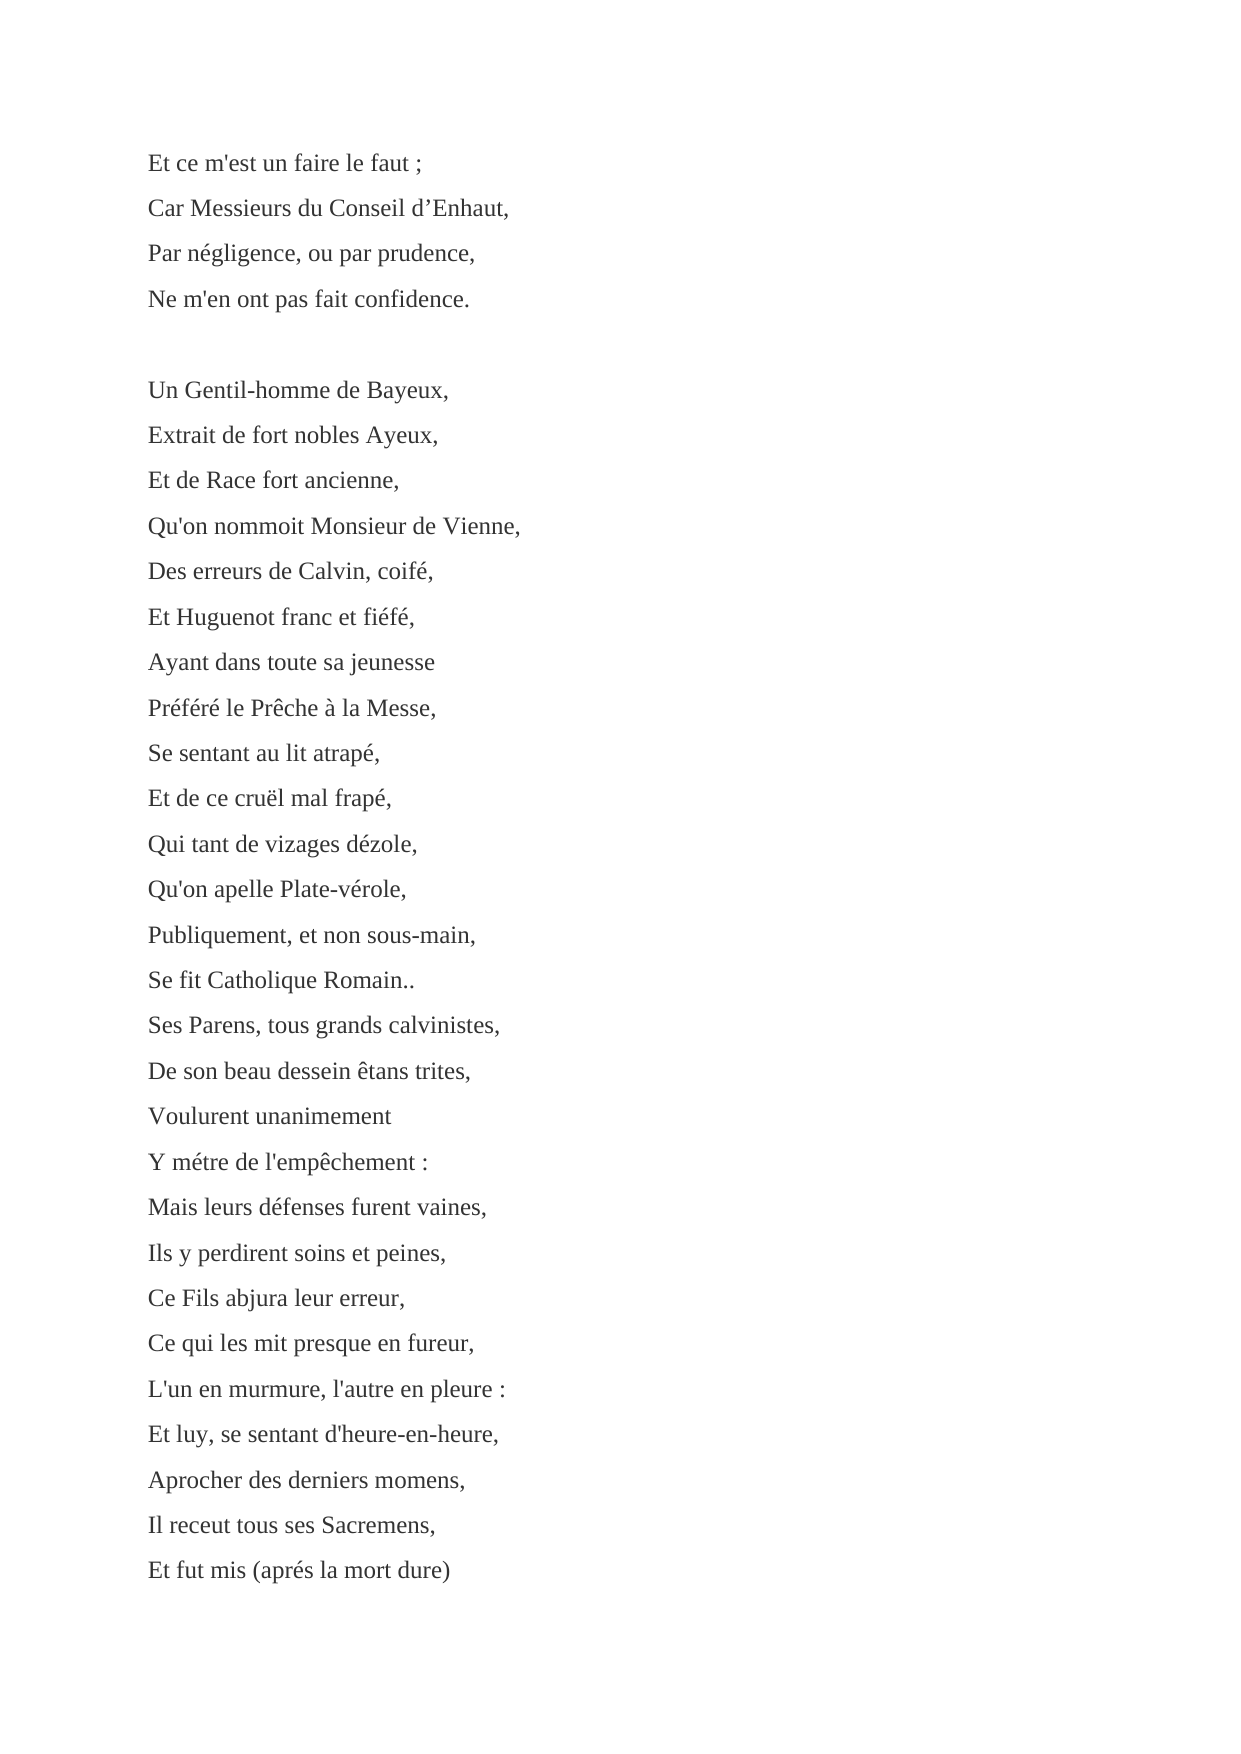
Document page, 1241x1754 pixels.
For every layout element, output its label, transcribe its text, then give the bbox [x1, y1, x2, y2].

text Un Gentil-homme de Bayeux, [148, 375, 1093, 403]
text Par négligence, ou par prudence, [148, 238, 1093, 267]
text Et de Race fort ancienne, [148, 466, 1093, 494]
text Qu'on apelle Plate-vérole, [148, 874, 1093, 903]
text Y métre de l'empêchement : [148, 1147, 1093, 1176]
text Et Huguenot franc et fiéfé, [148, 602, 1093, 631]
text De son beau dessein êtans trites, [148, 1056, 1093, 1085]
text Ayant dans toute sa jeunesse [148, 647, 1093, 676]
text Voulurent unanimement [148, 1101, 1093, 1130]
text Publiquement, et non sous-main, [148, 920, 1093, 948]
text Préféré le Prêche à la Messe, [148, 693, 1093, 721]
text Il receut tous ses Sacremens, [148, 1510, 1093, 1539]
text Qui tant de vizages dézole, [148, 829, 1093, 858]
text Ses Parens, tous grands calvinistes, [148, 1011, 1093, 1039]
text Ne m'en ont pas fait confidence. [148, 284, 1093, 313]
text Ce qui les mit presque en fureur, [148, 1328, 1093, 1357]
text Des erreurs de Calvin, coifé, [148, 556, 1093, 585]
text Se sentant au lit atrapé, [148, 738, 1093, 767]
text Aprocher des derniers momens, [148, 1465, 1093, 1493]
text Et de ce cruël mal frapé, [148, 783, 1093, 812]
text L'un en murmure, l'autre en pleure : [148, 1374, 1093, 1403]
text Extrait de fort nobles Ayeux, [148, 420, 1093, 449]
text Ce Fils abjura leur erreur, [148, 1283, 1093, 1312]
text Se fit Catholique Romain.. [148, 965, 1093, 994]
text Et ce m'est un faire le faut ; [148, 148, 1093, 176]
text Car Messieurs du Conseil d’Enhaut, [148, 193, 1093, 222]
text Et luy, se sentant d'heure-en-heure, [148, 1419, 1093, 1448]
text Et fut mis (aprés la mort dure) [148, 1556, 1093, 1584]
text Ils y perdirent soins et peines, [148, 1238, 1093, 1266]
text Qu'on nommoit Monsieur de Vienne, [148, 511, 1093, 540]
text Mais leurs défenses furent vaines, [148, 1192, 1093, 1221]
